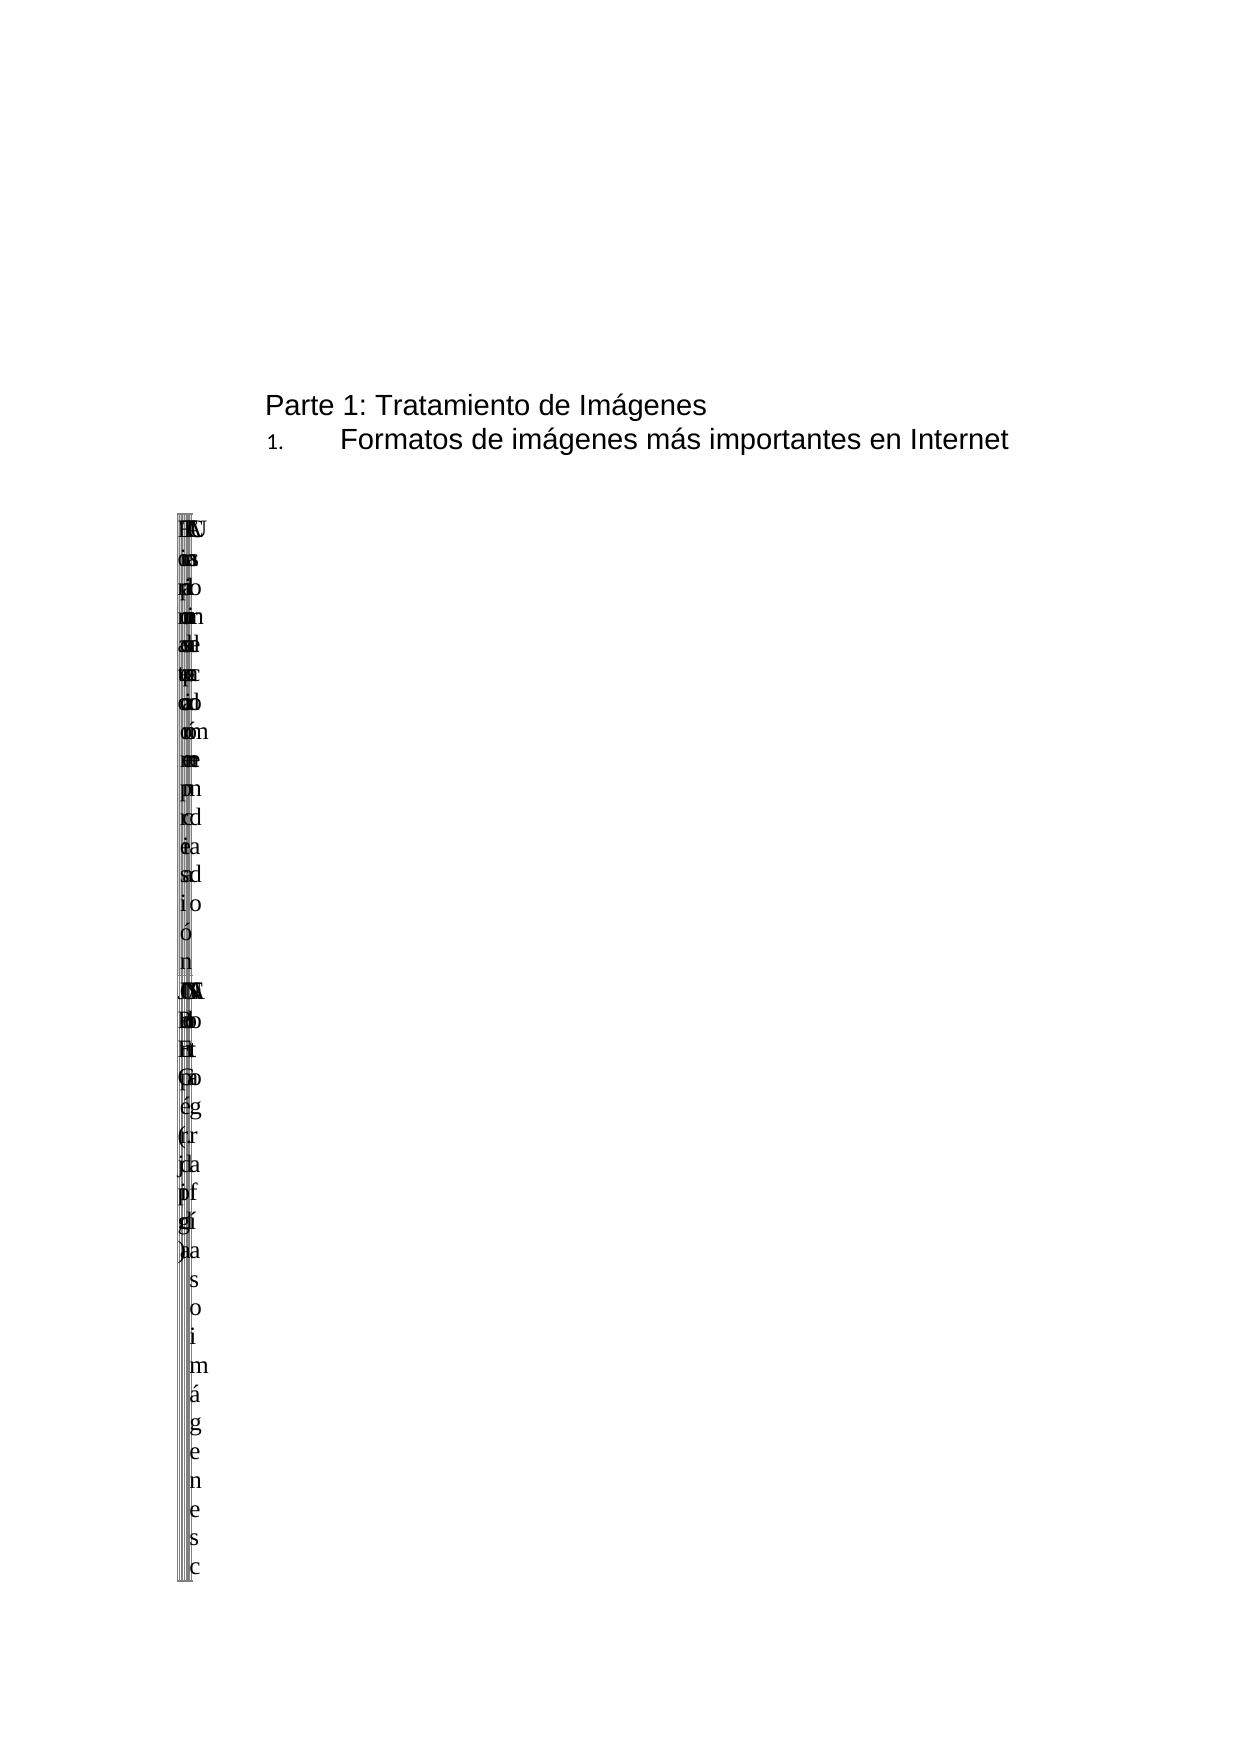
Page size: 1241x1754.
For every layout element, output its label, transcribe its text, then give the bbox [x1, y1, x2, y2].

text Parte 1: Tratamiento de Imágenes [265, 388, 1063, 422]
list Formatos de imágenes más importantes en Internet [266, 422, 1063, 456]
